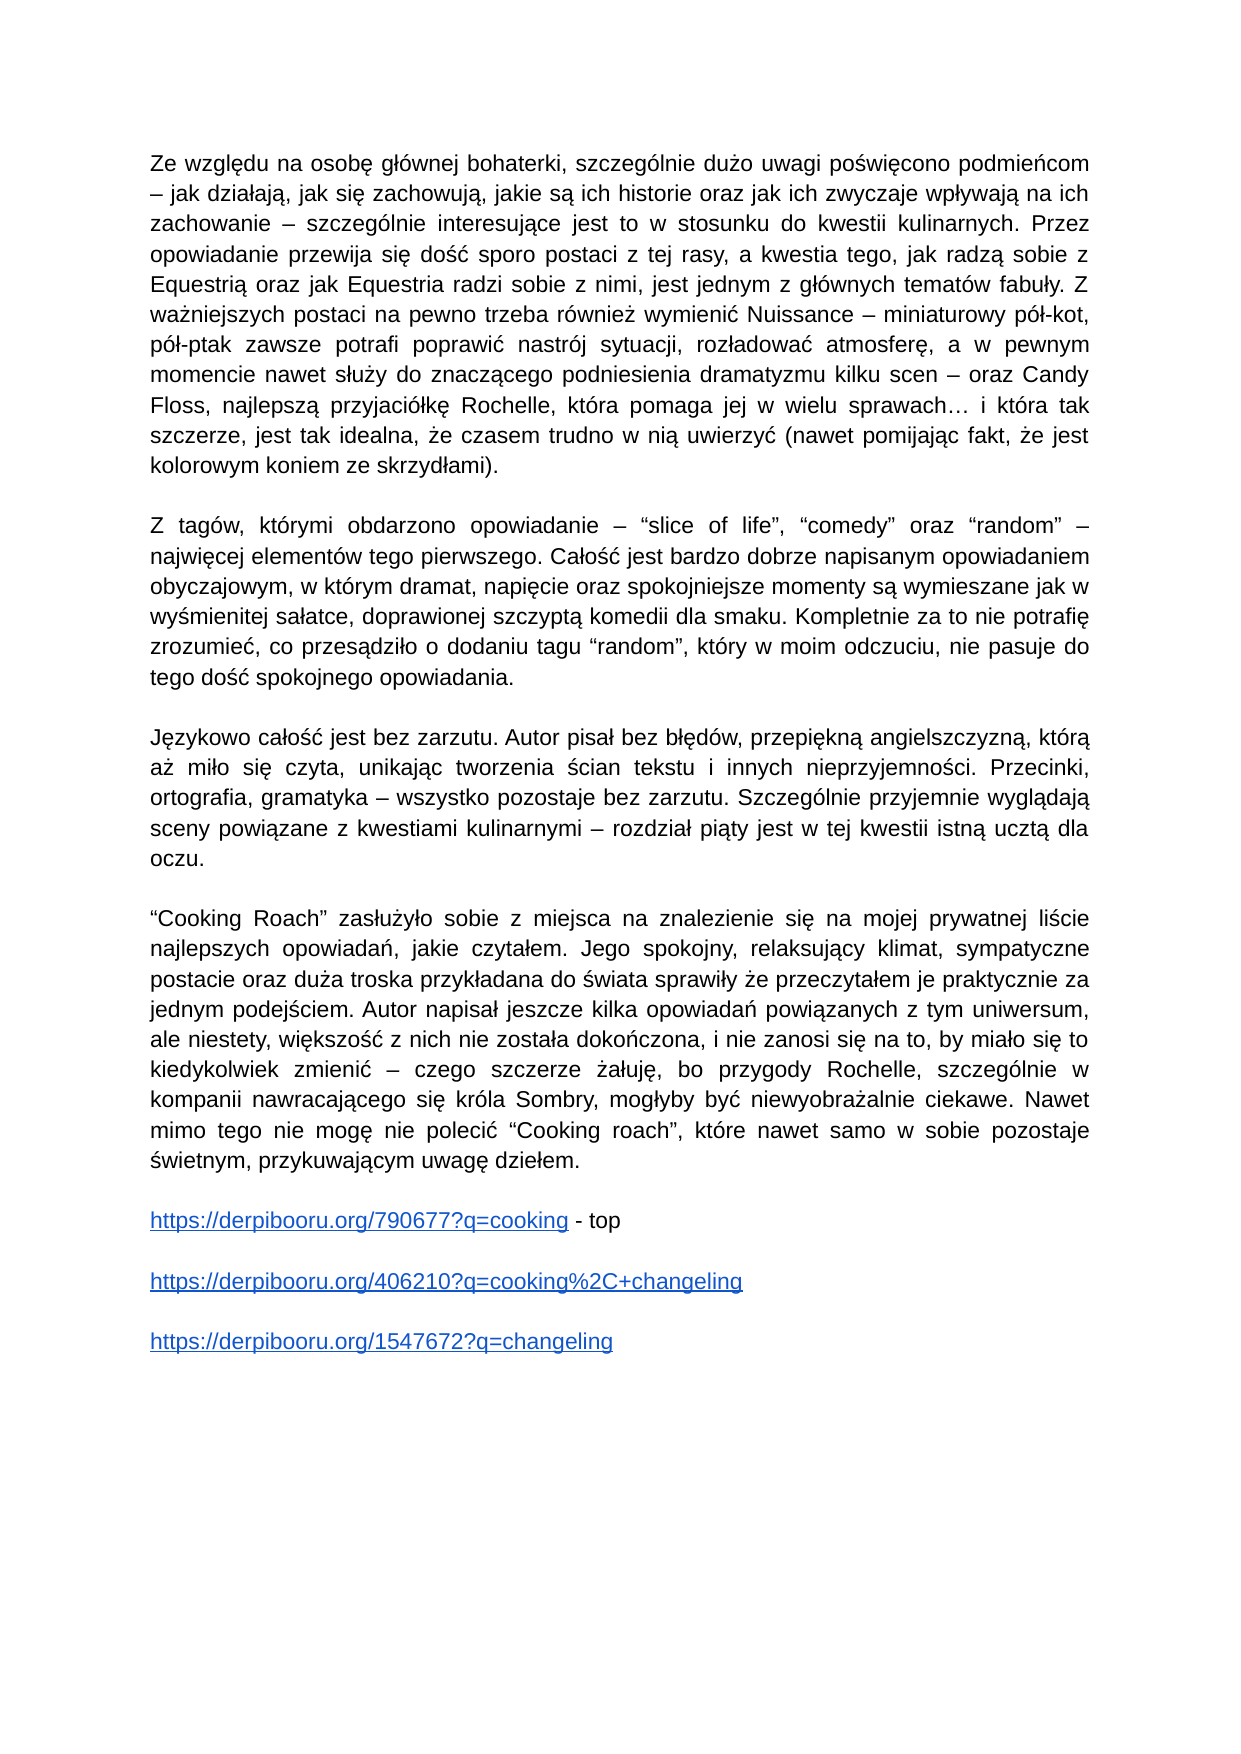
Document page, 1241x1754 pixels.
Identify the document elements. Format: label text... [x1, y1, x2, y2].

text Ze względu na osobę głównej bohaterki, szczególnie dużo uwagi poświęcono podmieńcom – jak działają, jak się zachowują, jakie są ich historie oraz jak ich zwyczaje wpływają na ich zachowanie – szczególnie interesujące jest to w stosunku do kwestii kulinarnych. Przez opowiadanie przewija się dość sporo postaci z tej rasy, a kwestia tego, jak radzą sobie z Equestrią oraz jak Equestria radzi sobie z nimi, jest jednym z głównych tematów fabuły. Z ważniejszych postaci na pewno trzeba również wymienić Nuissance – miniaturowy pół-kot, pół-ptak zawsze potrafi poprawić nastrój sytuacji, rozładować atmosferę, a w pewnym momencie nawet służy do znaczącego podniesienia dramatyzmu kilku scen – oraz Candy Floss, najlepszą przyjaciółkę Rochelle, która pomaga jej w wielu sprawach… i która tak szczerze, jest tak idealna, że czasem trudno w nią uwierzyć (nawet pomijając fakt, że jest kolorowym koniem ze skrzydłami). [150, 150, 1090, 478]
text Językowo całość jest bez zarzutu. Autor pisał bez błędów, przepiękną angielszczyzną, którą aż miło się czyta, unikając tworzenia ścian tekstu i innych nieprzyjemności. Przecinki, ortografia, gramatyka – wszystko pozostaje bez zarzutu. Szczególnie przyjemnie wyglądają sceny powiązane z kwestiami kulinarnymi – rozdział piąty jest w tej kwestii istną ucztą dla oczu. [150, 724, 1090, 871]
text https://derpibooru.org/1547672?q=changeling [150, 1328, 1090, 1354]
text Z tagów, którymi obdarzono opowiadanie – “slice of life”, “comedy” oraz “random” – najwięcej elementów tego pierwszego. Całość jest bardzo dobrze napisanym opowiadaniem obyczajowym, w którym dramat, napięcie oraz spokojniejsze momenty są wymieszane jak w wyśmienitej sałatce, doprawionej szczyptą komedii dla smaku. Kompletnie za to nie potrafię zrozumieć, co przesądziło o dodaniu tagu “random”, który w moim odczuciu, nie pasuje do tego dość spokojnego opowiadania. [150, 512, 1090, 690]
text https://derpibooru.org/406210?q=cooking%2C+changeling [150, 1268, 1090, 1294]
text https://derpibooru.org/790677?q=cooking - top [150, 1207, 1090, 1234]
text “Cooking Roach” zasłużyło sobie z miejsca na znalezienie się na mojej prywatnej liście najlepszych opowiadań, jakie czytałem. Jego spokojny, relaksujący klimat, sympatyczne postacie oraz duża troska przykładana do świata sprawiły że przeczytałem je praktycznie za jednym podejściem. Autor napisał jeszcze kilka opowiadań powiązanych z tym uniwersum, ale niestety, większość z nich nie została dokończona, i nie zanosi się na to, by miało się to kiedykolwiek zmienić – czego szczerze żałuję, bo przygody Rochelle, szczególnie w kompanii nawracającego się króla Sombry, mogłyby być niewyobrażalnie ciekawe. Nawet mimo tego nie mogę nie polecić “Cooking roach”, które nawet samo w sobie pozostaje świetnym, przykuwającym uwagę dziełem. [150, 905, 1090, 1173]
